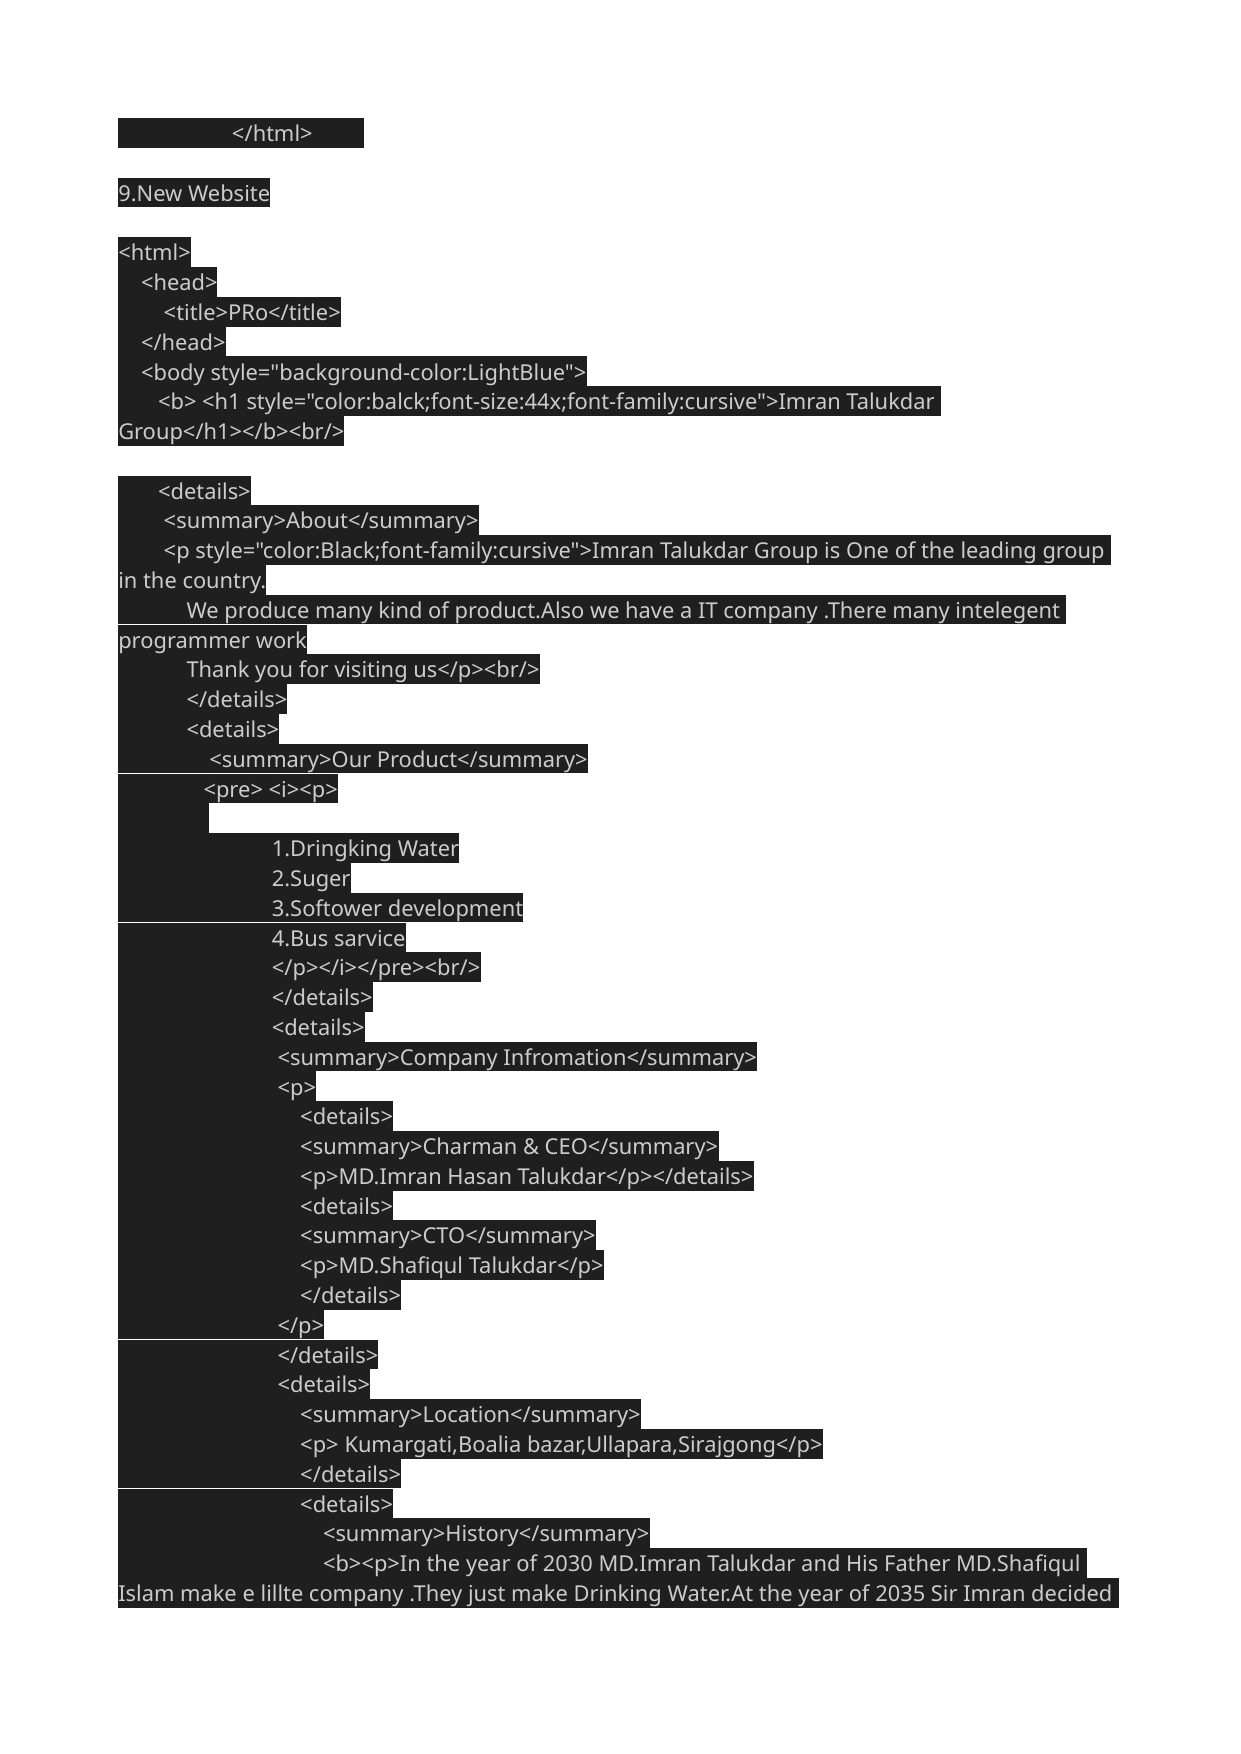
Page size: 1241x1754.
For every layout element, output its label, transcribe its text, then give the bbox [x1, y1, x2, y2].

text </details> [118, 1339, 1122, 1369]
text 1.Dringking Water [118, 833, 1122, 863]
text <details> [118, 1191, 1122, 1220]
text <p>MD.Shafiqul Talukdar</p> [118, 1250, 1122, 1280]
text </html> [118, 118, 1122, 148]
text <summary>Company Infromation</summary> [118, 1042, 1122, 1071]
text <b> <h1 style="color:balck;font-size:44x;font-family:cursive">Imran Talukdar Group</h1></b><br/> [118, 386, 1122, 446]
text </details> [118, 1459, 1122, 1488]
text <details> [118, 476, 1122, 505]
text <title>PRo</title> [118, 297, 1122, 327]
text 4.Bus sarvice [118, 922, 1122, 952]
text Thank you for visiting us</p><br/> [118, 654, 1122, 684]
text <summary>History</summary> [118, 1518, 1122, 1548]
text </p> [118, 1310, 1122, 1339]
text <details> [118, 1488, 1122, 1518]
text </details> [118, 1280, 1122, 1310]
text <p> Kumargati,Boalia bazar,Ullapara,Sirajgong</p> [118, 1429, 1122, 1459]
text <summary>Location</summary> [118, 1399, 1122, 1429]
text </p></i></pre><br/> [118, 952, 1122, 982]
text <summary>Our Product</summary> [118, 744, 1122, 773]
text <details> [118, 1012, 1122, 1042]
text </head> [118, 327, 1122, 356]
text <summary>About</summary> [118, 505, 1122, 535]
text <summary>Charman & CEO</summary> [118, 1131, 1122, 1161]
text <b><p>In the year of 2030 MD.Imran Talukdar and His Father MD.Shafiqul Islam make e lillte company .They just make Drinking Water.At the year of 2035 Sir Imran decided [118, 1548, 1122, 1608]
text <head> [118, 267, 1122, 297]
text <body style="background-color:LightBlue"> [118, 356, 1122, 386]
text <p> [118, 1071, 1122, 1101]
text <html> [118, 237, 1122, 267]
text <details> [118, 1101, 1122, 1131]
text 3.Softower development [118, 893, 1122, 922]
text <details> [118, 1369, 1122, 1399]
text We produce many kind of product.Also we have a IT company .There many intelegent programmer work [118, 595, 1122, 654]
text </details> [118, 684, 1122, 714]
text </details> [118, 982, 1122, 1012]
text 2.Suger [118, 863, 1122, 893]
text <pre> <i><p> [118, 773, 1122, 803]
text 9.New Website [118, 178, 1122, 207]
text <summary>CTO</summary> [118, 1220, 1122, 1250]
text <details> [118, 714, 1122, 744]
text <p>MD.Imran Hasan Talukdar</p></details> [118, 1161, 1122, 1191]
text <p style="color:Black;font-family:cursive">Imran Talukdar Group is One of the leading group in the country. [118, 535, 1122, 595]
